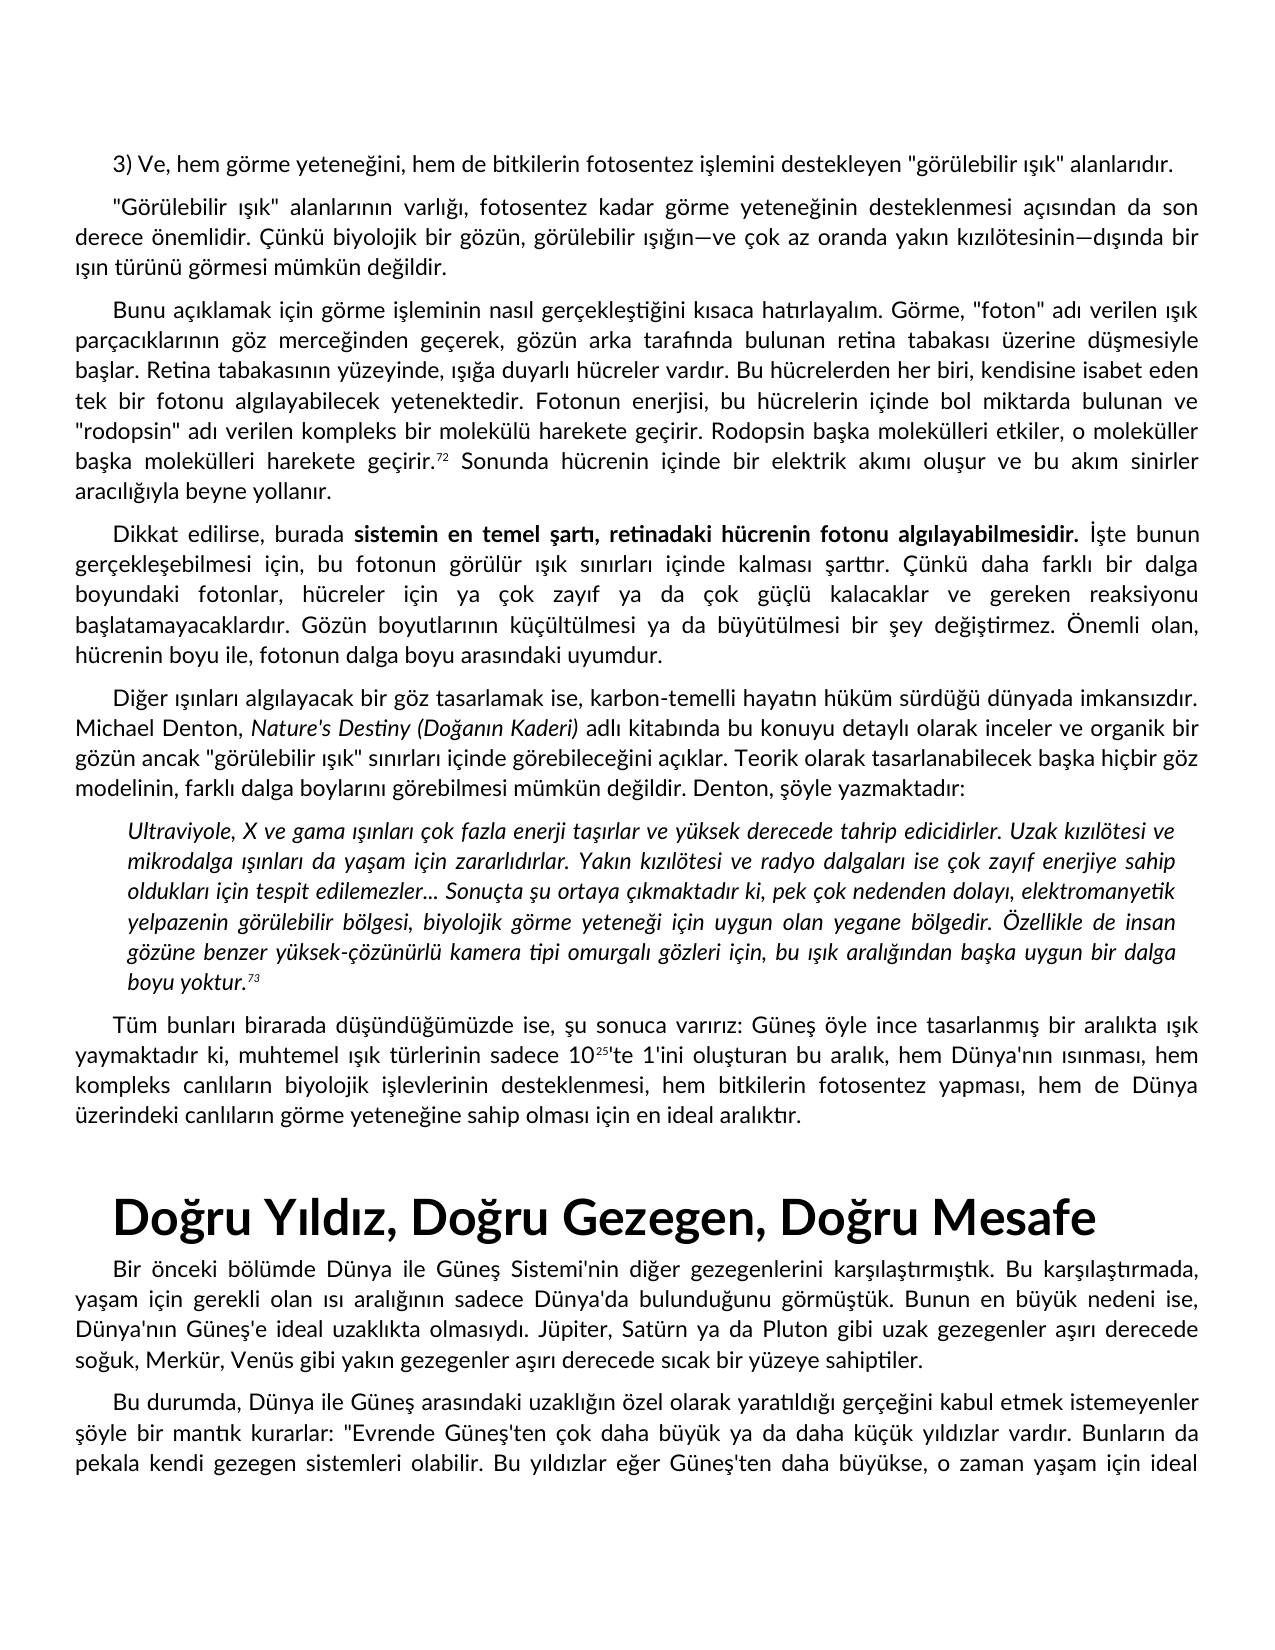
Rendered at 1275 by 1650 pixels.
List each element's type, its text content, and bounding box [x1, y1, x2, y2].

subtitle Doğru Yıldız, Doğru Gezegen, Doğru Mesafe [112, 1186, 1200, 1246]
text "Görülebilir ışık" alanlarının varlığı, fotosentez kadar görme yeteneğinin desteklenmesi açısından da son derece önemlidir. Çünkü biyolojik bir gözün, görülebilir ışığın—ve çok az oranda yakın kızılötesinin—dışında bir ışın türünü görmesi mümkün değildir. [75, 193, 1200, 281]
text Bunu açıklamak için görme işleminin nasıl gerçekleştiğini kısaca hatırlayalım. Görme, "foton" adı verilen ışık parçacıklarının göz merceğinden geçerek, gözün arka tarafında bulunan retina tabakası üzerine düşmesiyle başlar. Retina tabakasının yüzeyinde, ışığa duyarlı hücreler vardır. Bu hücrelerden her biri, kendisine isabet eden tek bir fotonu algılayabilecek yetenektedir. Fotonun enerjisi, bu hücrelerin içinde bol miktarda bulunan ve "rodopsin" adı verilen kompleks bir molekülü harekete geçirir. Rodopsin başka molekülleri etkiler, o moleküller başka molekülleri harekete geçirir.72 Sonunda hücrenin içinde bir elektrik akımı oluşur ve bu akım sinirler aracılığıyla beyne yollanır. [75, 296, 1200, 504]
text Ultraviyole, X ve gama ışınları çok fazla enerji taşırlar ve yüksek derecede tahrip edicidirler. Uzak kızılötesi ve mikrodalga ışınları da yaşam için zararlıdırlar. Yakın kızılötesi ve radyo dalgaları ise çok zayıf enerjiye sahip oldukları için tespit edilemezler... Sonuçta şu ortaya çıkmaktadır ki, pek çok nedenden dolayı, elektromanyetik yelpazenin görülebilir bölgesi, biyolojik görme yeteneği için uygun olan yegane bölgedir. Özellikle de insan gözüne benzer yüksek-çözünürlü kamera tipi omurgalı gözleri için, bu ışık aralığından başka uygun bir dalga boyu yoktur.73 [127, 817, 1177, 995]
text Bu durumda, Dünya ile Güneş arasındaki uzaklığın özel olarak yaratıldığı gerçeğini kabul etmek istemeyenler şöyle bir mantık kurarlar: "Evrende Güneş'ten çok daha büyük ya da daha küçük yıldızlar vardır. Bunların da pekala kendi gezegen sistemleri olabilir. Bu yıldızlar eğer Güneş'ten daha büyükse, o zaman yaşam için ideal [75, 1388, 1200, 1476]
text Tüm bunları birarada düşündüğümüzde ise, şu sonuca varırız: Güneş öyle ince tasarlanmış bir aralıkta ışık yaymaktadır ki, muhtemel ışık türlerinin sadece 1025'te 1'ini oluşturan bu aralık, hem Dünya'nın ısınması, hem kompleks canlıların biyolojik işlevlerinin desteklenmesi, hem bitkilerin fotosentez yapması, hem de Dünya üzerindeki canlıların görme yeteneğine sahip olması için en ideal aralıktır. [75, 1010, 1200, 1128]
text Bir önceki bölümde Dünya ile Güneş Sistemi'nin diğer gezegenlerini karşılaştırmıştık. Bu karşılaştırmada, yaşam için gerekli olan ısı aralığının sadece Dünya'da bulunduğunu görmüştük. Bunun en büyük nedeni ise, Dünya'nın Güneş'e ideal uzaklıkta olmasıydı. Jüpiter, Satürn ya da Pluton gibi uzak gezegenler aşırı derecede soğuk, Merkür, Venüs gibi yakın gezegenler aşırı derecede sıcak bir yüzeye sahiptiler. [75, 1255, 1200, 1373]
text Diğer ışınları algılayacak bir göz tasarlamak ise, karbon-temelli hayatın hüküm sürdüğü dünyada imkansızdır. Michael Denton, Nature's Destiny (Doğanın Kaderi) adlı kitabında bu konuyu detaylı olarak inceler ve organik bir gözün ancak "görülebilir ışık" sınırları içinde görebileceğini açıklar. Teorik olarak tasarlanabilecek başka hiçbir göz modelinin, farklı dalga boylarını görebilmesi mümkün değildir. Denton, şöyle yazmaktadır: [75, 683, 1200, 801]
text 3) Ve, hem görme yeteneğini, hem de bitkilerin fotosentez işlemini destekleyen "görülebilir ışık" alanlarıdır. [75, 150, 1200, 177]
text Dikkat edilirse, burada sistemin en temel şartı, retinadaki hücrenin fotonu algılayabilmesidir. İşte bunun gerçekleşebilmesi için, bu fotonun görülür ışık sınırları içinde kalması şarttır. Çünkü daha farklı bir dalga boyundaki fotonlar, hücreler için ya çok zayıf ya da çok güçlü kalacaklar ve gereken reaksiyonu başlatamayacaklardır. Gözün boyutlarının küçültülmesi ya da büyütülmesi bir şey değiştirmez. Önemli olan, hücrenin boyu ile, fotonun dalga boyu arasındaki uyumdur. [75, 520, 1200, 668]
